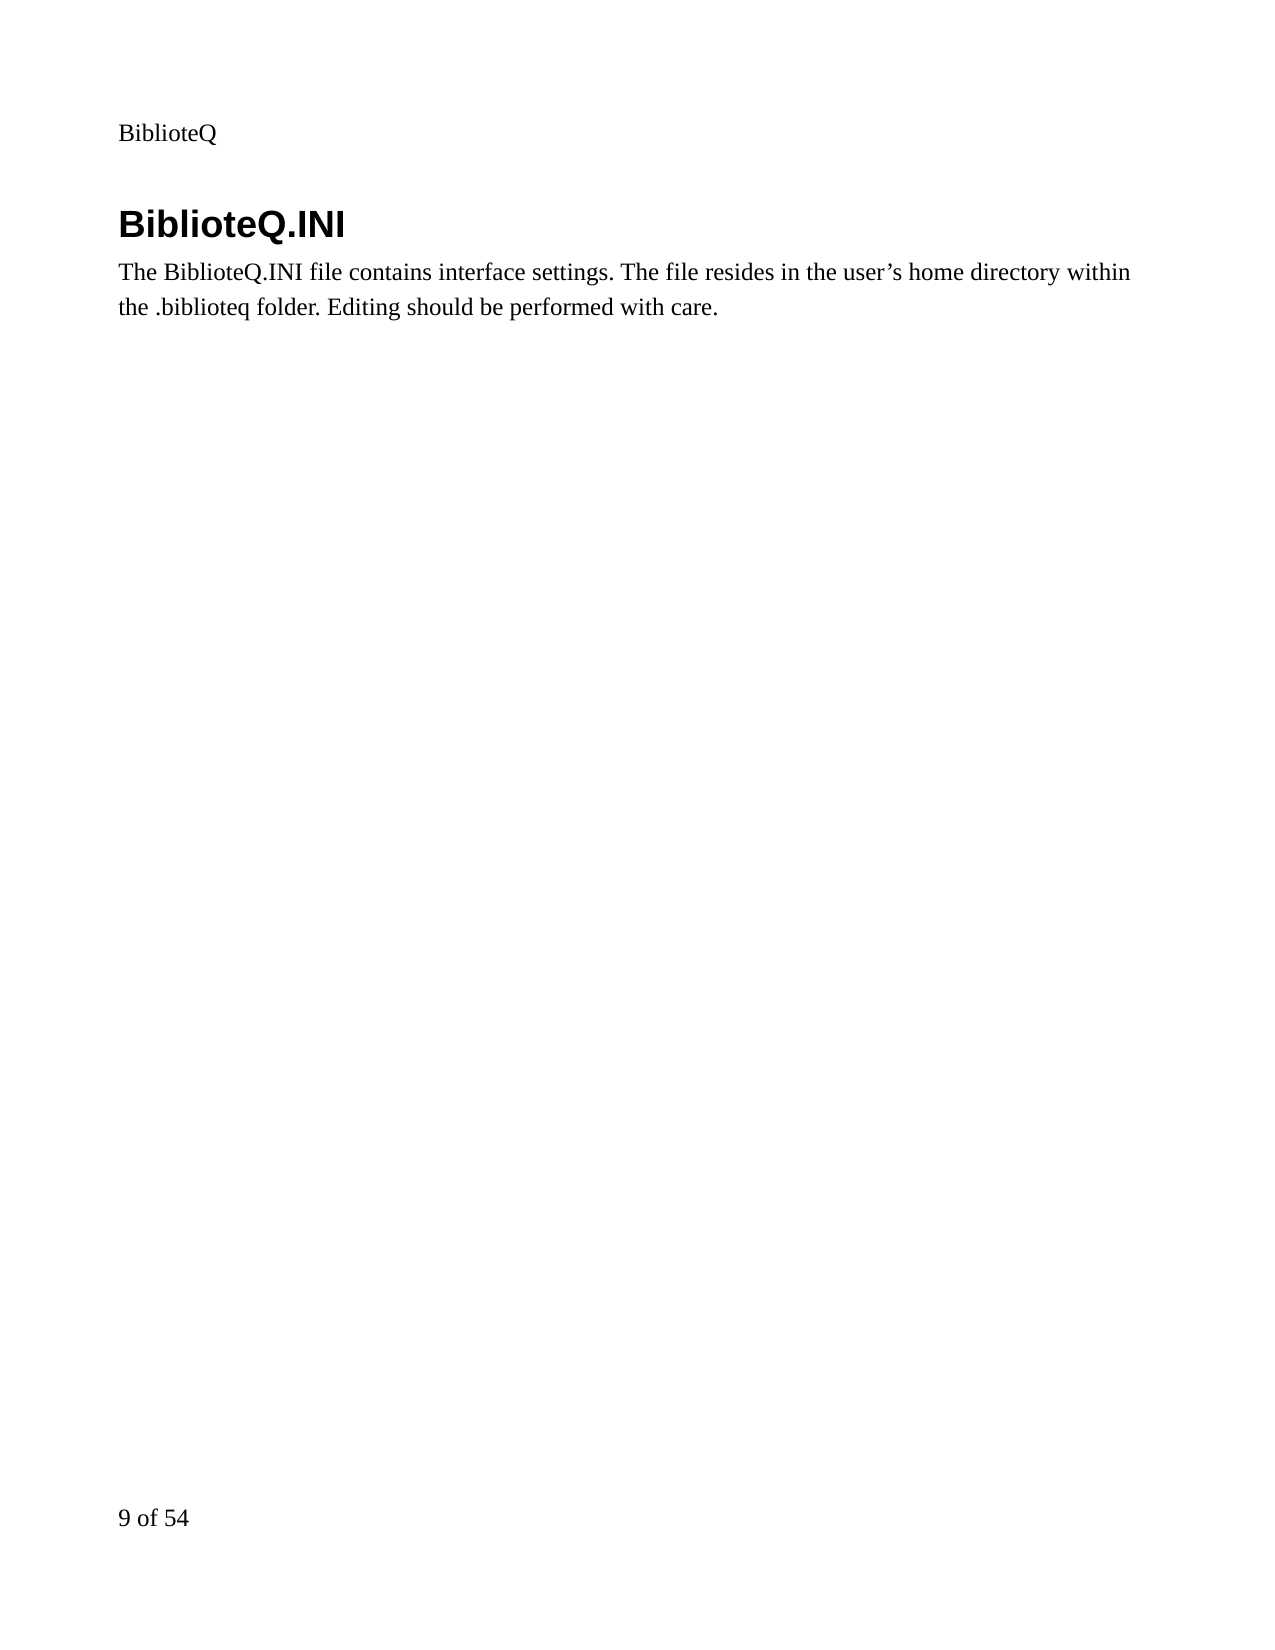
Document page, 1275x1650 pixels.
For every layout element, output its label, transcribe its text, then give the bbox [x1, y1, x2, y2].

text The BiblioteQ.INI file contains interface settings. The file resides in the user’s home directory within the .biblioteq folder. Editing should be performed with care. [118, 257, 1157, 321]
subtitle BiblioteQ.INI [118, 201, 1157, 245]
